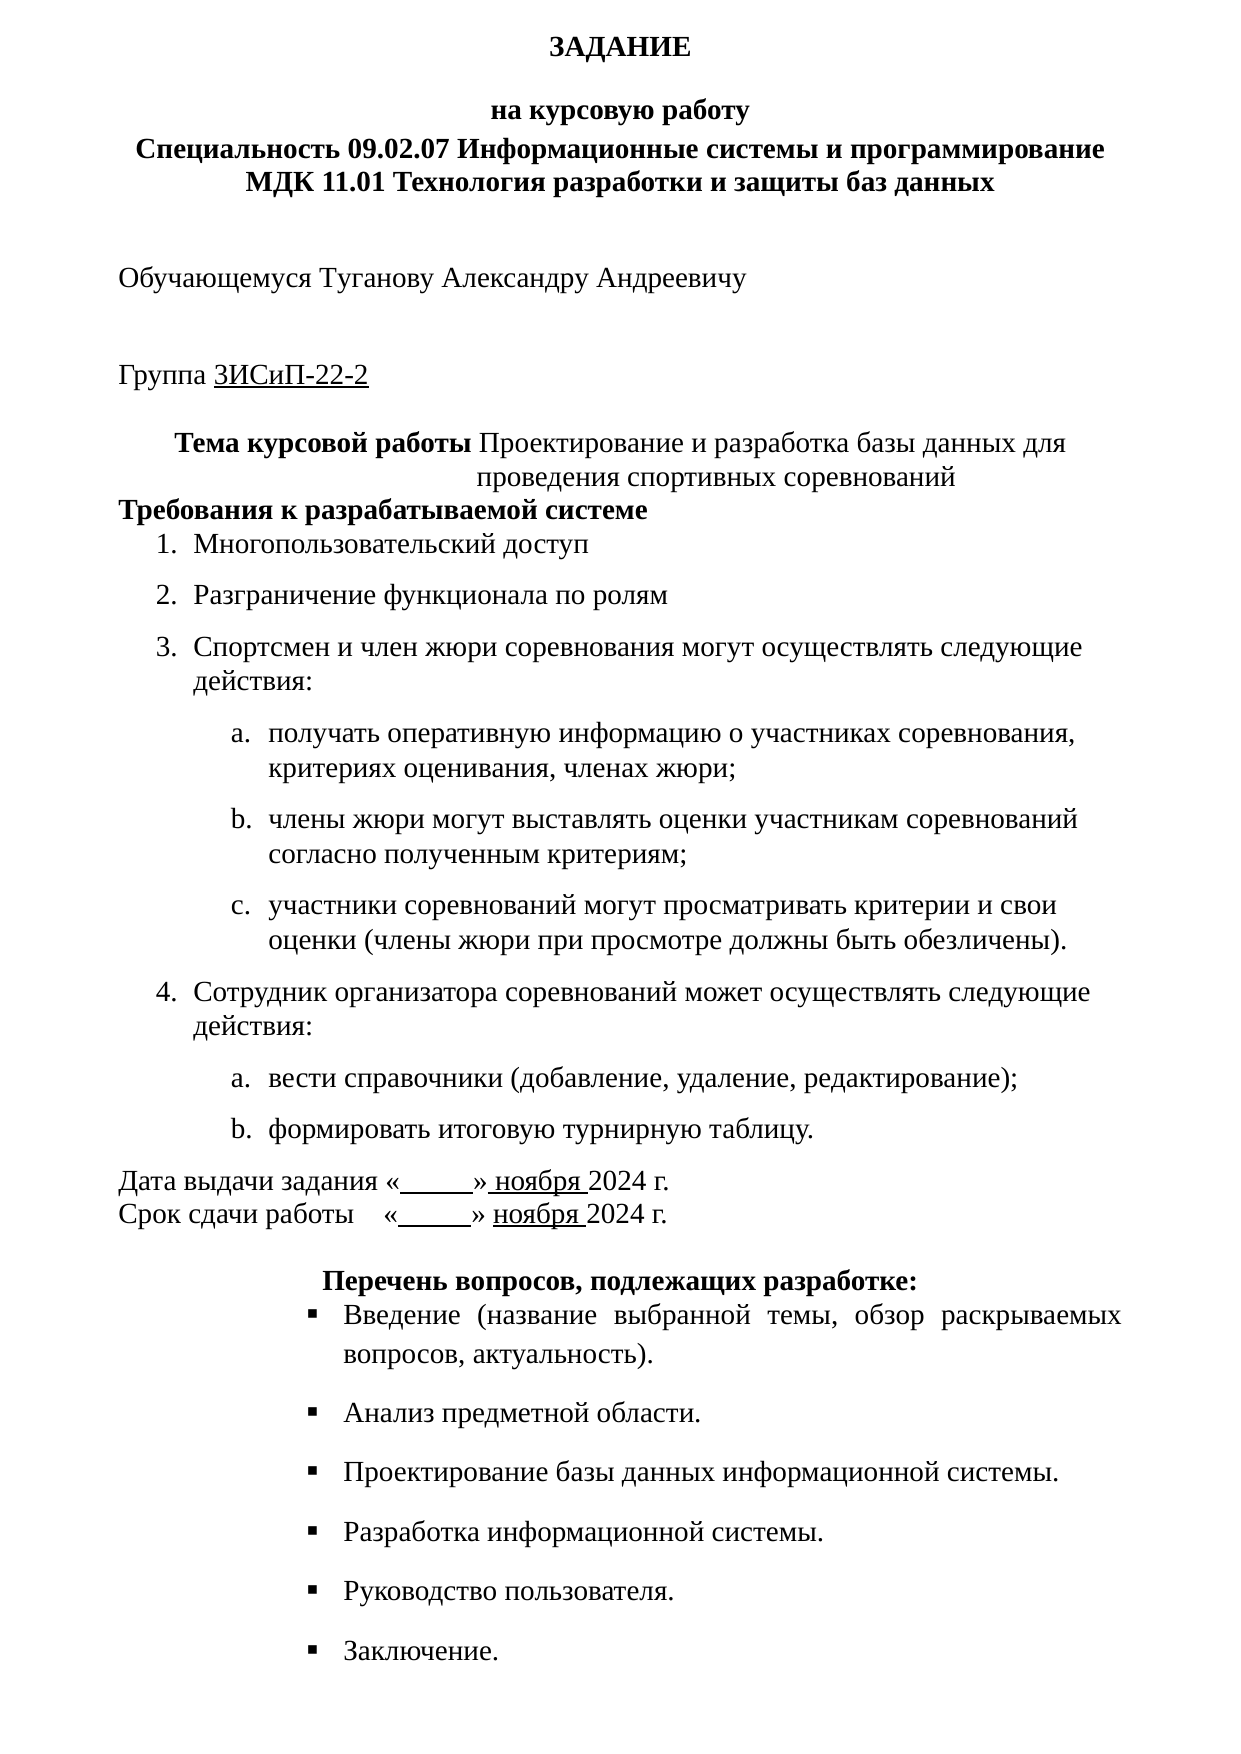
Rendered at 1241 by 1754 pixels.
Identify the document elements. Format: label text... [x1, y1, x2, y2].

list Спортсмен и член жюри соревнования могут осуществлять следующие действия: [156, 629, 1122, 697]
text на курсовую работу [118, 92, 1122, 126]
text Требования к разрабатываемой системе [118, 492, 1122, 526]
list Проектирование базы данных информационной системы. [306, 1454, 1122, 1488]
text Специальность 09.02.07 Информационные системы и программирование [118, 131, 1122, 164]
list участники соревнований могут просматривать критерии и свои оценки (члены жюри при просмотре должны быть обезличены). [231, 887, 1122, 956]
text Перечень вопросов, подлежащих разработке: [118, 1263, 1122, 1297]
list формировать итоговую турнирную таблицу. [231, 1111, 1122, 1145]
list Введение (название выбранной темы, обзор раскрываемых вопросов, актуальность). [306, 1297, 1122, 1369]
list Разграничение функционала по ролям [156, 577, 1122, 611]
text ЗАДАНИЕ [118, 29, 1122, 63]
list Анализ предметной области. [306, 1395, 1122, 1429]
list Разработка информационной системы. [306, 1514, 1122, 1548]
list вести справочники (добавление, удаление, редактирование); [231, 1060, 1122, 1093]
list Сотрудник организатора соревнований может осуществлять следующие действия: [156, 974, 1122, 1042]
text Тема курсовой работы Проектирование и разработка базы данных для проведения спортивных соревнований [118, 425, 1122, 492]
text Срок сдачи работы « » ноября 2024 г. [118, 1196, 1122, 1230]
text Обучающемуся Туганову Александру Андреевичу [118, 261, 1122, 294]
text Группа 3ИСиП-22-2 [118, 357, 1122, 391]
text МДК 11.01 Технология разработки и защиты баз данных [118, 164, 1122, 198]
list Заключение. [306, 1633, 1122, 1667]
list члены жюри могут выставлять оценки участникам соревнований согласно полученным критериям; [231, 801, 1122, 869]
list Многопользовательский доступ [156, 526, 1122, 559]
list Руководство пользователя. [306, 1573, 1122, 1607]
list получать оперативную информацию о участниках соревнования, критериях оценивания, членах жюри; [231, 715, 1122, 783]
text Дата выдачи задания « » ноября 2024 г. [118, 1163, 1122, 1196]
